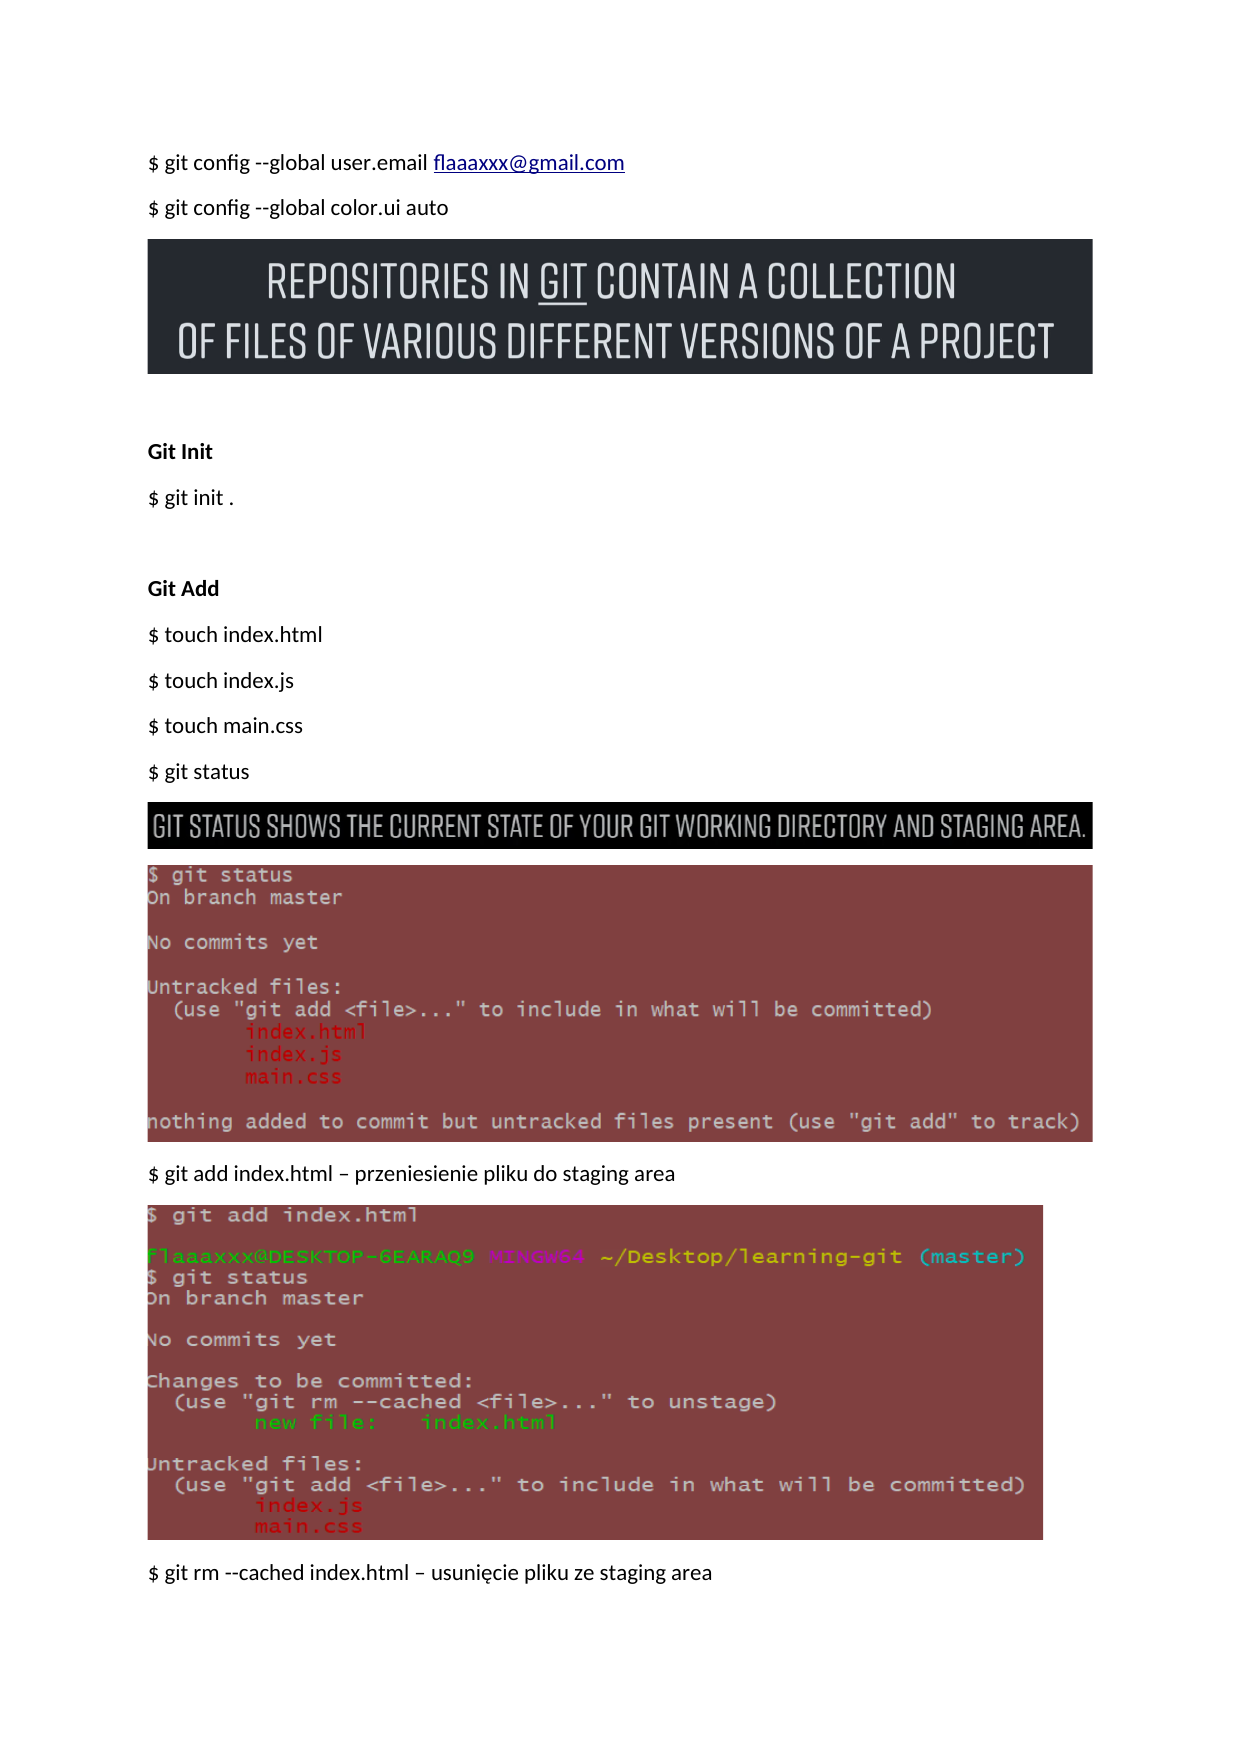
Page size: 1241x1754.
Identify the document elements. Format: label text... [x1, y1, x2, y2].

text Git Init [148, 437, 1093, 465]
text $ git config --global color.ui auto [148, 193, 1093, 221]
text $ git rm --cached index.html – usunięcie pliku ze staging area [148, 1558, 1093, 1586]
text $ git init . [148, 483, 1093, 511]
text $ touch main.css [148, 711, 1093, 739]
text Git Add [148, 574, 1093, 602]
text $ git add index.html – przeniesienie pliku do staging area [148, 1159, 1093, 1187]
text $ git config --global user.email flaaaxxx@gmail.com [148, 148, 1093, 176]
text $ git status [148, 757, 1093, 785]
text $ touch index.html [148, 620, 1093, 648]
text $ touch index.js [148, 666, 1093, 694]
